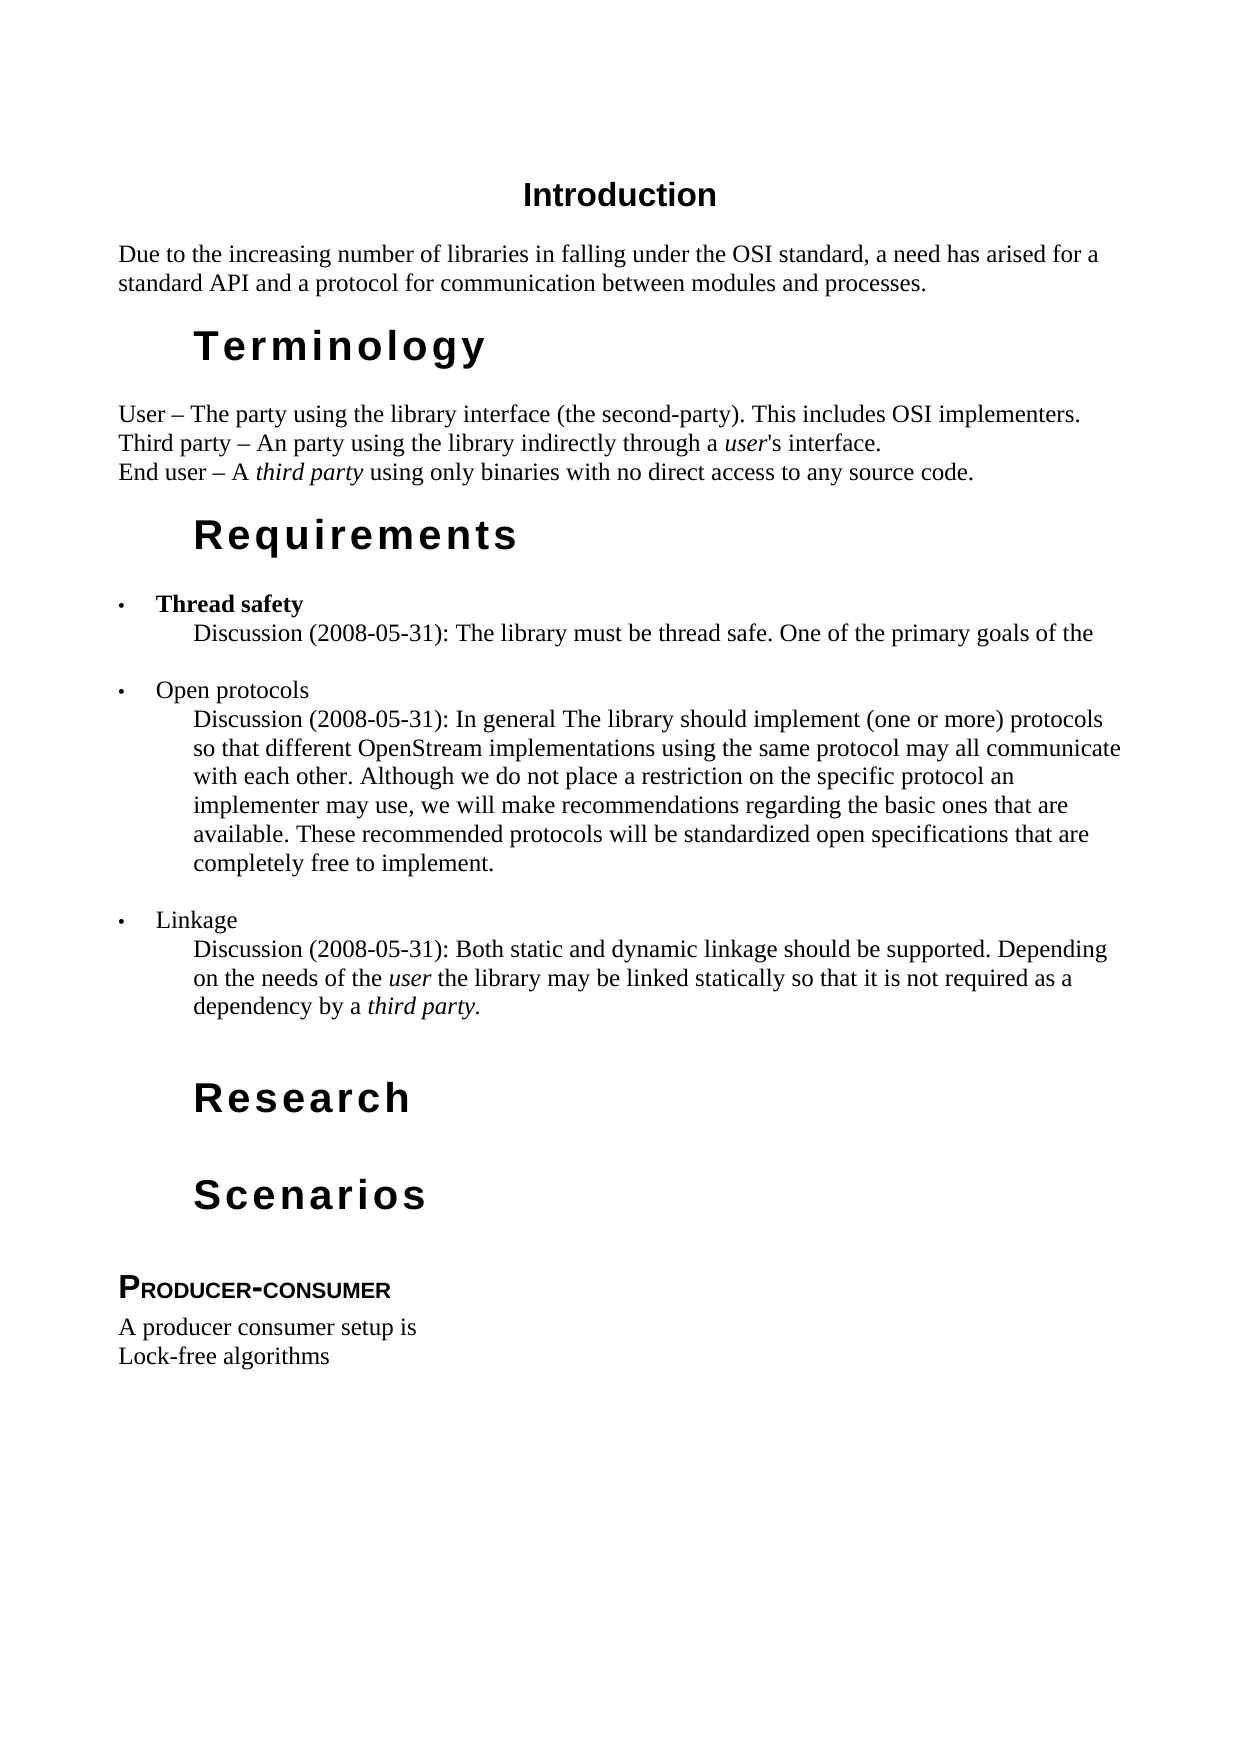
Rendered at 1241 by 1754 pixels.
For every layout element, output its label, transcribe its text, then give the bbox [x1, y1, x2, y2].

list Discussion (2008-05-31): Both static and dynamic linkage should be supported. Depending on the needs of the user the library may be linked statically so that it is not required as a dependency by a third party. [156, 934, 1122, 1020]
list Linkage [118, 905, 1122, 934]
text Discussion (2008-05-31): The library must be thread safe. One of the primary goals of the [118, 618, 1122, 646]
list Open protocols [118, 675, 1122, 704]
subtitle Research [193, 1074, 1122, 1122]
text Lock-free algorithms [118, 1341, 1122, 1370]
subtitle Introduction [118, 175, 1122, 213]
subtitle Terminology [193, 321, 1122, 369]
subtitle Producer-consumer [118, 1268, 1122, 1306]
subtitle Scenarios [193, 1171, 1122, 1219]
list Thread safety [118, 589, 1122, 618]
text A producer consumer setup is [118, 1312, 1122, 1341]
text Third party – An party using the library indirectly through a user's interface. [118, 428, 1122, 457]
text Due to the increasing number of libraries in falling under the OSI standard, a need has arised for a standard API and a protocol for communication between modules and processes. [118, 239, 1122, 296]
text User – The party using the library interface (the second-party). This includes OSI implementers. [118, 399, 1122, 428]
text End user – A third party using only binaries with no direct access to any source code. [118, 457, 1122, 486]
subtitle Requirements [193, 511, 1122, 559]
list Discussion (2008-05-31): In general The library should implement (one or more) protocols so that different OpenStream implementations using the same protocol may all communicate with each other. Although we do not place a restriction on the specific protocol an implementer may use, we will make recommendations regarding the basic ones that are available. These recommended protocols will be standardized open specifications that are completely free to implement. [156, 704, 1122, 876]
